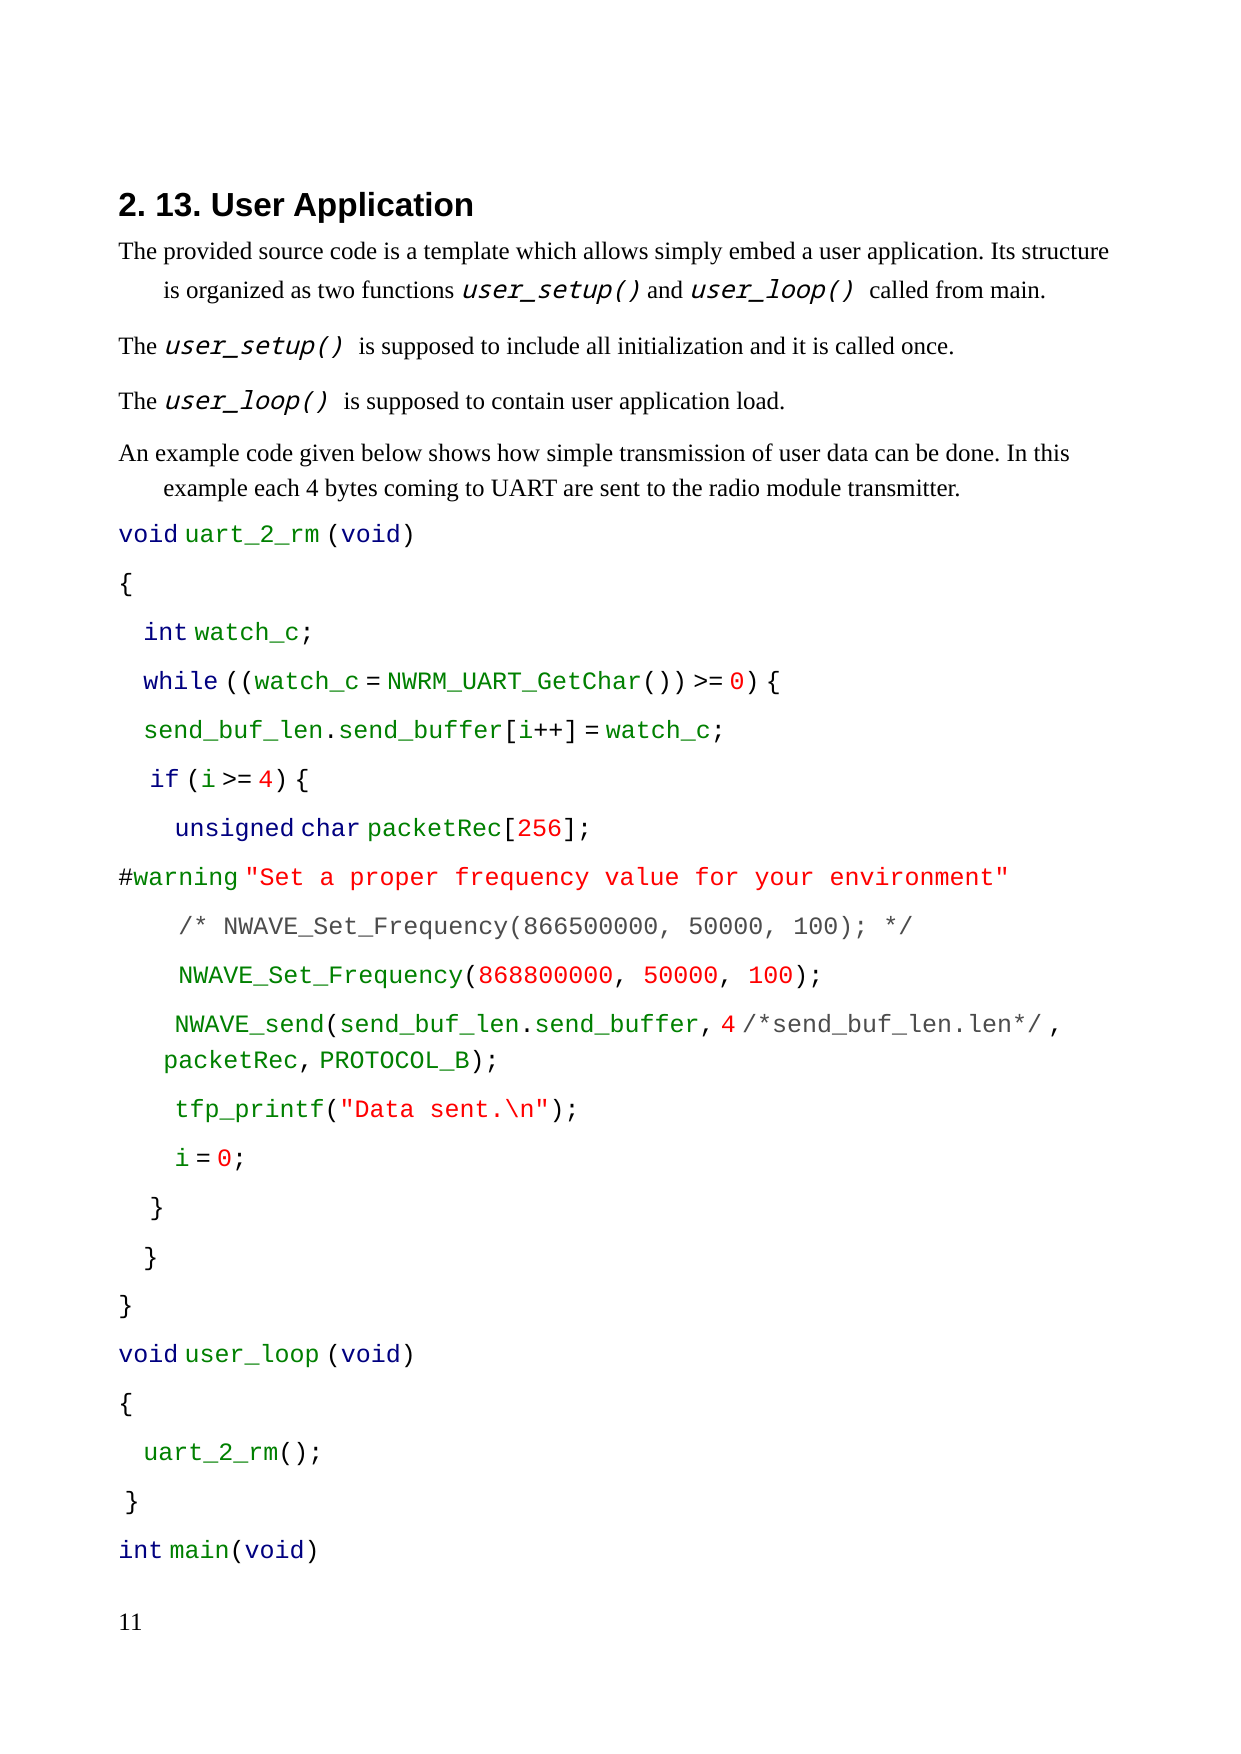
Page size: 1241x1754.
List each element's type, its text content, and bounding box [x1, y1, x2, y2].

list } [118, 1488, 1122, 1517]
list { [118, 571, 1122, 599]
list while ((watch_c = NWRM_UART_GetChar()) >= 0) { [118, 668, 1122, 697]
list NWAVE_Set_Frequency(868800000, 50000, 100); [118, 962, 1122, 991]
list The provided source code is a template which allows simply embed a user application. Its structure is organized as two functions user_setup() and user_loop() called from main. [118, 236, 1122, 306]
list void uart_2_rm (void) [118, 522, 1122, 550]
list } [118, 1195, 1122, 1223]
list The user_loop() is supposed to contain user application load. [118, 383, 1122, 417]
list void user_loop (void) [118, 1342, 1122, 1370]
list unsigned char packetRec[256]; [118, 816, 1122, 844]
subtitle 2. 13. User Application [118, 185, 1122, 224]
list } [118, 1293, 1122, 1321]
list /* NWAVE_Set_Frequency(866500000, 50000, 100); */ [118, 914, 1122, 942]
list tfp_printf("Data sent.\n"); [118, 1097, 1122, 1125]
list send_buf_len.send_buffer[i++] = watch_c; [118, 717, 1122, 746]
list NWAVE_send(send_buf_len.send_buffer, 4 /*send_buf_len.len*/ , packetRec, PROTOCOL_B); [118, 1011, 1122, 1076]
list #warning "Set a proper frequency value for your environment" [118, 864, 1122, 893]
list An example code given below shows how simple transmission of user data can be done. In this example each 4 bytes coming to UART are sent to the radio module transmitter. [118, 438, 1122, 501]
list i = 0; [118, 1146, 1122, 1174]
list { [118, 1391, 1122, 1419]
list int main(void) [118, 1537, 1122, 1566]
list int watch_c; [118, 619, 1122, 648]
list } [118, 1244, 1122, 1272]
list if (i >= 4) { [118, 766, 1122, 795]
list The user_setup() is supposed to include all initialization and it is called once. [118, 327, 1122, 361]
list uart_2_rm(); [118, 1439, 1122, 1468]
